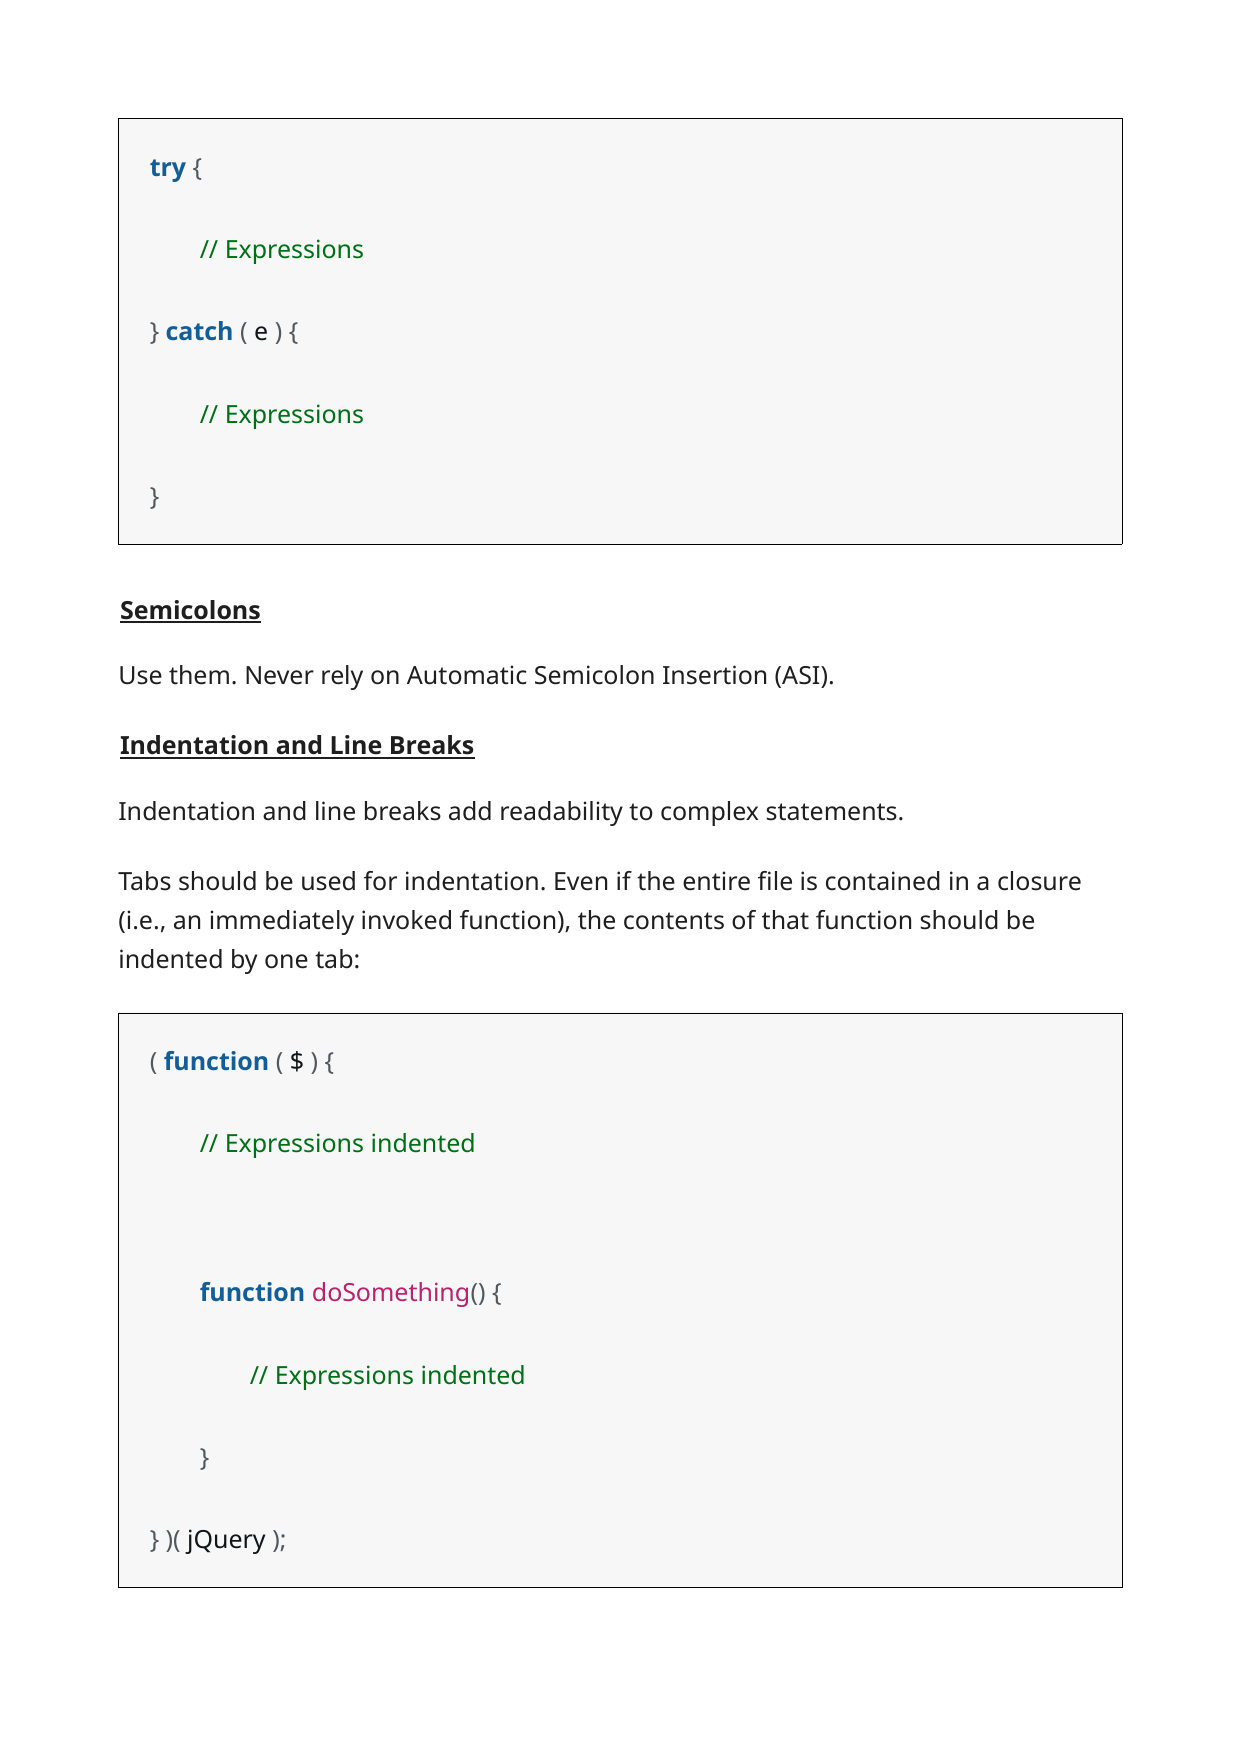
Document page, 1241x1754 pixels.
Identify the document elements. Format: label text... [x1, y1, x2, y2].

text } )( jQuery ); [119, 1491, 1122, 1587]
subtitle Indentation and Line Breaks [118, 728, 1122, 762]
text // Expressions indented [119, 1095, 1122, 1160]
text Indentation and line breaks add readability to complex statements. [118, 793, 1122, 827]
text try { [119, 119, 1122, 183]
text Use them. Never rely on Automatic Semicolon Insertion (ASI). [118, 658, 1122, 692]
text } [119, 447, 1122, 544]
text } catch ( e ) { [119, 283, 1122, 348]
text function doSomething() { [119, 1244, 1122, 1309]
text } [119, 1408, 1122, 1474]
text ( function ( $ ) { [119, 1014, 1122, 1078]
text // Expressions indented [119, 1326, 1122, 1391]
subtitle Semicolons [118, 592, 1122, 626]
text // Expressions [119, 200, 1122, 266]
text // Expressions [119, 365, 1122, 430]
text Tabs should be used for indentation. Even if the entire file is contained in a closure (i.e., an immediately invoked function), the contents of that function should be indented by one tab: [118, 864, 1122, 976]
